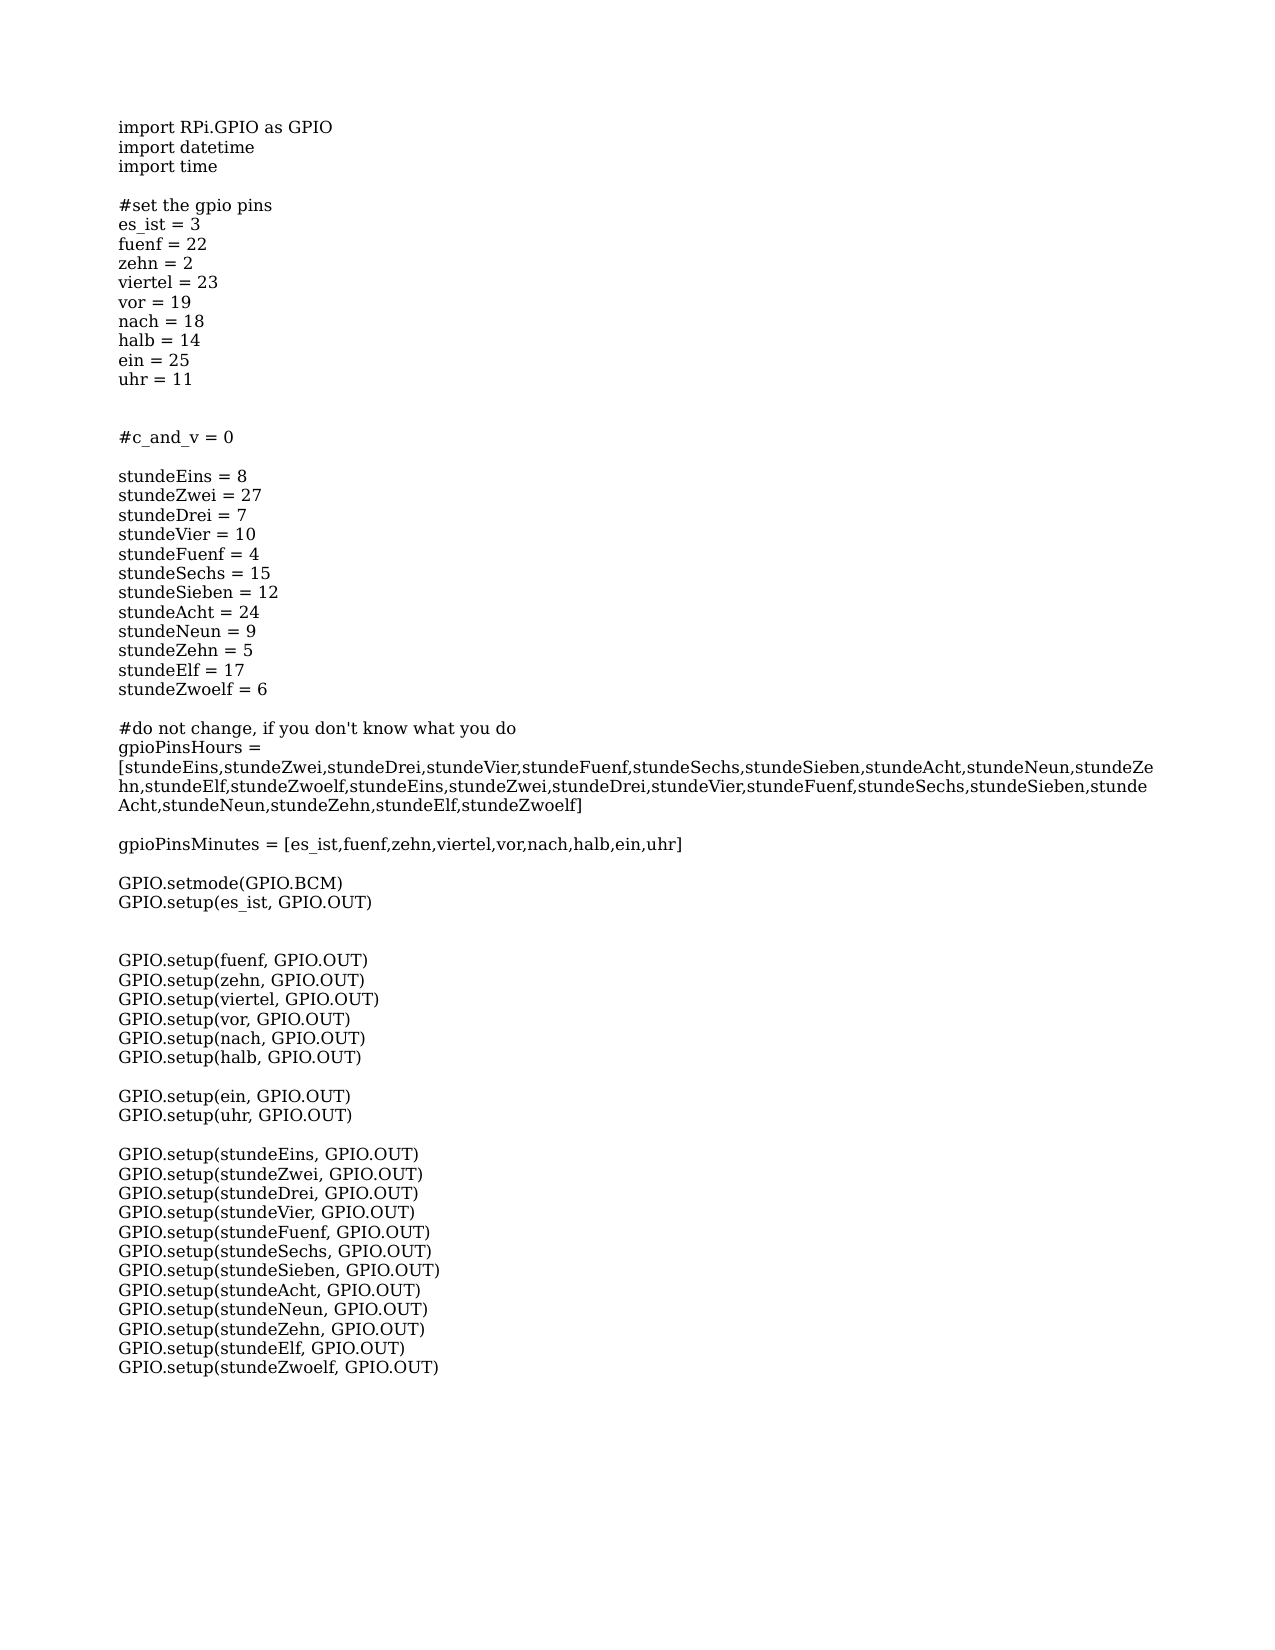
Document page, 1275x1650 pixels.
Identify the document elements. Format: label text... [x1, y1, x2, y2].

text GPIO.setup(stundeAcht, GPIO.OUT) [118, 1281, 1157, 1300]
text es_ist = 3 [118, 215, 1157, 234]
text GPIO.setup(stundeZehn, GPIO.OUT) [118, 1319, 1157, 1339]
text vor = 19 [118, 292, 1157, 312]
text GPIO.setup(stundeFuenf, GPIO.OUT) [118, 1222, 1157, 1242]
text GPIO.setup(zehn, GPIO.OUT) [118, 971, 1157, 990]
text GPIO.setup(stundeZwoelf, GPIO.OUT) [118, 1358, 1157, 1377]
text stundeElf = 17 [118, 661, 1157, 680]
text #do not change, if you don't know what you do [118, 719, 1157, 738]
text stundeSechs = 15 [118, 564, 1157, 583]
text stundeAcht = 24 [118, 602, 1157, 622]
text gpioPinsMinutes = [es_ist,fuenf,zehn,viertel,vor,nach,halb,ein,uhr] [118, 835, 1157, 854]
text fuenf = 22 [118, 234, 1157, 254]
text GPIO.setup(uhr, GPIO.OUT) [118, 1106, 1157, 1126]
text nach = 18 [118, 312, 1157, 331]
text stundeZwei = 27 [118, 486, 1157, 506]
text GPIO.setup(vor, GPIO.OUT) [118, 1009, 1157, 1029]
text import datetime [118, 137, 1157, 157]
text GPIO.setup(stundeZwei, GPIO.OUT) [118, 1164, 1157, 1184]
text halb = 14 [118, 331, 1157, 351]
text GPIO.setup(stundeElf, GPIO.OUT) [118, 1339, 1157, 1358]
text GPIO.setup(es_ist, GPIO.OUT) [118, 893, 1157, 912]
text stundeNeun = 9 [118, 622, 1157, 641]
text GPIO.setup(viertel, GPIO.OUT) [118, 990, 1157, 1009]
text stundeZehn = 5 [118, 641, 1157, 661]
text stundeVier = 10 [118, 525, 1157, 544]
text GPIO.setup(stundeSieben, GPIO.OUT) [118, 1261, 1157, 1281]
text uhr = 11 [118, 370, 1157, 389]
text zehn = 2 [118, 254, 1157, 273]
text import RPi.GPIO as GPIO [118, 118, 1157, 137]
text GPIO.setup(stundeEins, GPIO.OUT) [118, 1145, 1157, 1164]
text GPIO.setup(ein, GPIO.OUT) [118, 1087, 1157, 1106]
text GPIO.setup(stundeSechs, GPIO.OUT) [118, 1242, 1157, 1261]
text GPIO.setup(fuenf, GPIO.OUT) [118, 951, 1157, 971]
text viertel = 23 [118, 273, 1157, 292]
text GPIO.setup(halb, GPIO.OUT) [118, 1048, 1157, 1067]
text #set the gpio pins [118, 196, 1157, 215]
text GPIO.setup(nach, GPIO.OUT) [118, 1029, 1157, 1048]
text gpioPinsHours = [stundeEins,stundeZwei,stundeDrei,stundeVier,stundeFuenf,stundeSechs,stundeSieben,stundeAcht,stundeNeun,stundeZehn,stundeElf,stundeZwoelf,stundeEins,stundeZwei,stundeDrei,stundeVier,stundeFuenf,stundeSechs,stundeSieben,stundeAcht,stundeNeun,stundeZehn,stundeElf,stundeZwoelf] [118, 738, 1157, 816]
text stundeZwoelf = 6 [118, 680, 1157, 699]
text import time [118, 157, 1157, 176]
text stundeFuenf = 4 [118, 544, 1157, 564]
text GPIO.setup(stundeNeun, GPIO.OUT) [118, 1300, 1157, 1319]
text ein = 25 [118, 351, 1157, 370]
text stundeSieben = 12 [118, 583, 1157, 602]
text GPIO.setup(stundeDrei, GPIO.OUT) [118, 1184, 1157, 1203]
text stundeEins = 8 [118, 467, 1157, 486]
text GPIO.setmode(GPIO.BCM) [118, 874, 1157, 893]
text stundeDrei = 7 [118, 506, 1157, 525]
text #c_and_v = 0 [118, 428, 1157, 447]
text GPIO.setup(stundeVier, GPIO.OUT) [118, 1203, 1157, 1222]
